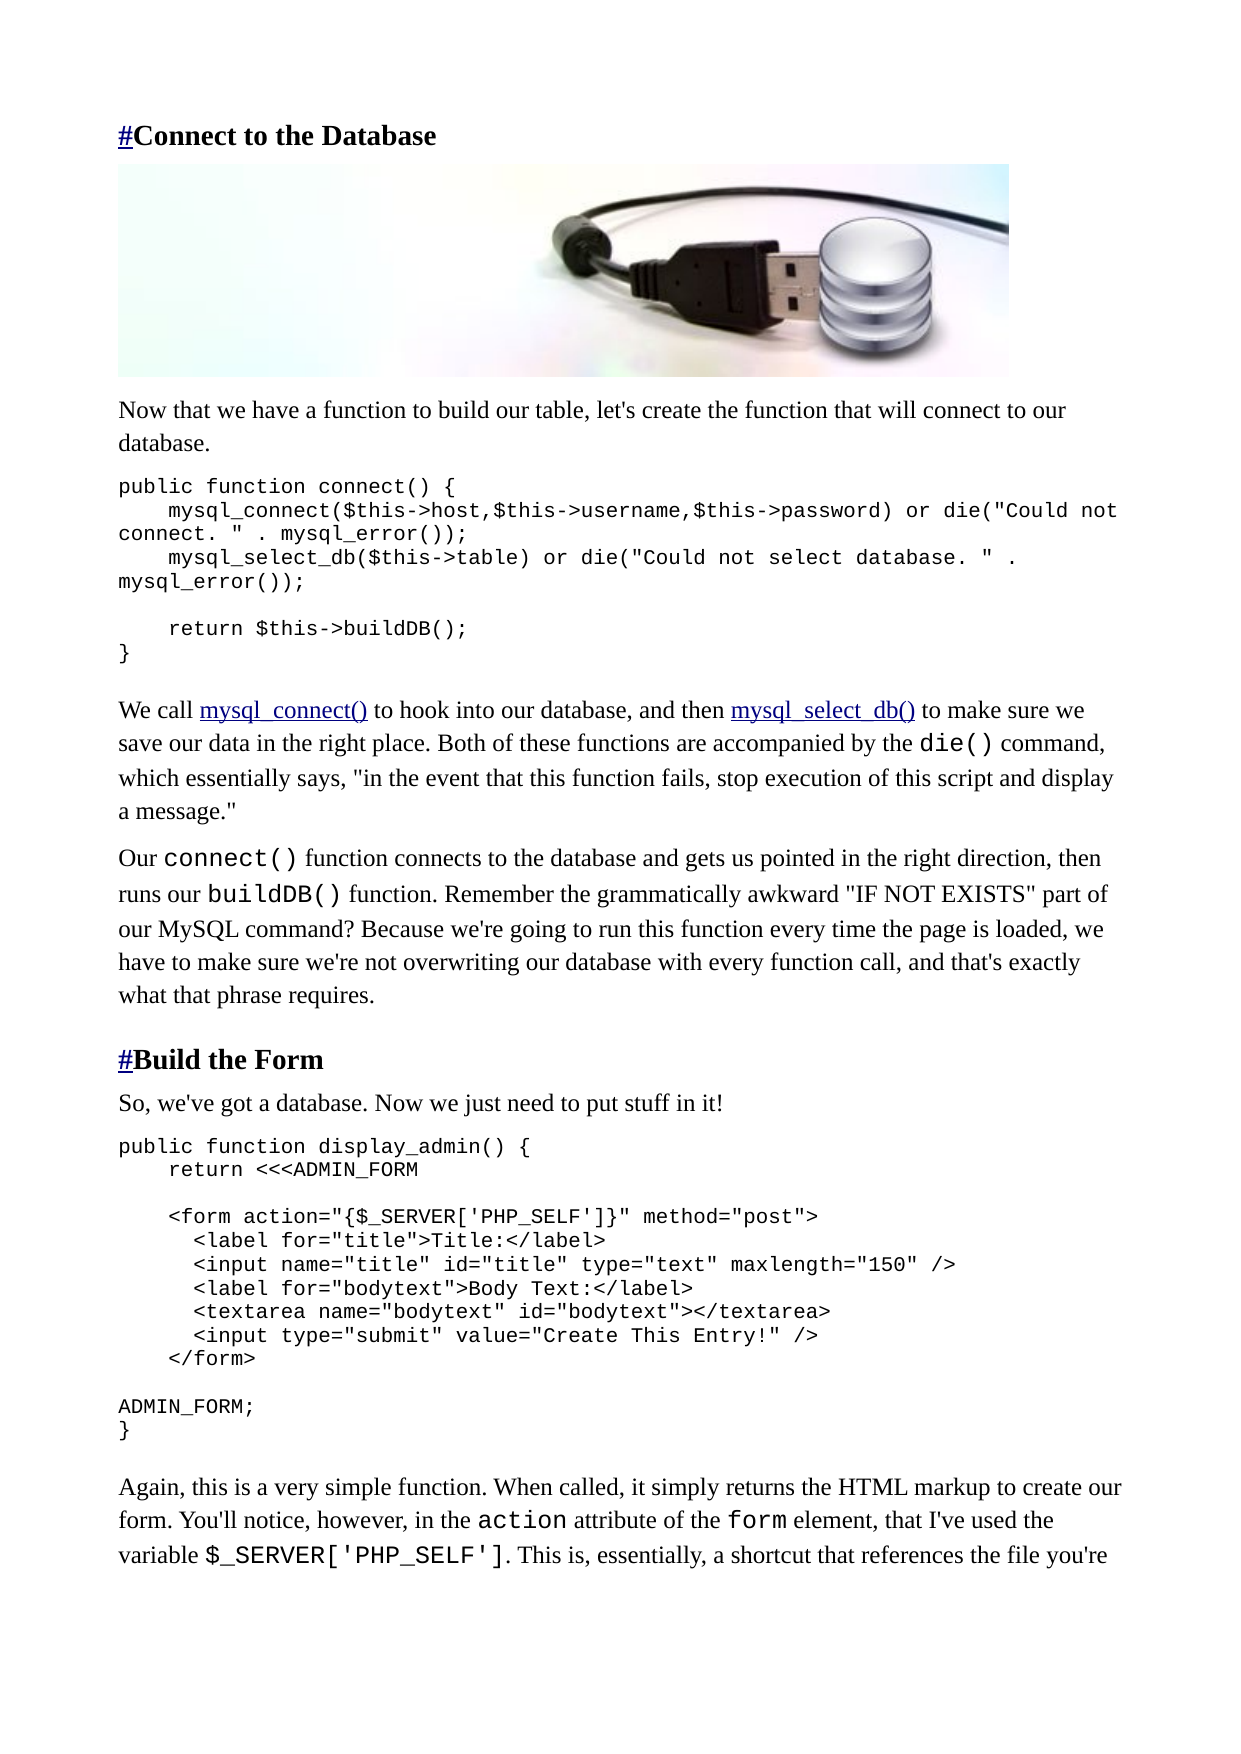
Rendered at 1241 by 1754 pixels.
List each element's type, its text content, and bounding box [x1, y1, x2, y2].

text } [118, 642, 1122, 665]
text ADMIN_FORM; [118, 1396, 1122, 1419]
text <form action="{$_SERVER['PHP_SELF']}" method="post"> [118, 1207, 1122, 1230]
text So, we've got a database. Now we just need to put stuff in it! [118, 1088, 1122, 1117]
text <input name="title" id="title" type="text" maxlength="150" /> [118, 1254, 1122, 1277]
text mysql_select_db($this->table) or die("Could not select database. " . mysql_error()); [118, 547, 1122, 594]
text public function connect() { [118, 476, 1122, 500]
text <input type="submit" value="Create This Entry!" /> [118, 1325, 1122, 1348]
text Now that we have a function to build our table, let's create the function that will connect to our database. [118, 396, 1122, 457]
subtitle #Build the Form [118, 1042, 1122, 1076]
text <label for="bodytext">Body Text:</label> [118, 1277, 1122, 1301]
text return <<<ADMIN_FORM [118, 1159, 1122, 1183]
text return $this->buildDB(); [118, 618, 1122, 642]
text mysql_connect($this->host,$this->username,$this->password) or die("Could not connect. " . mysql_error()); [118, 500, 1122, 547]
text Again, this is a very simple function. When called, it simply returns the HTML markup to create our form. You'll notice, however, in the action attribute of the form element, that I've used the variable $_SERVER['PHP_SELF']. This is, essentially, a shortcut that references the file you're [118, 1472, 1122, 1571]
text We call mysql_connect() to hook into our database, and then mysql_select_db() to make sure we save our data in the right place. Both of these functions are accompanied by the die() command, which essentially says, "in the event that this function fails, stop execution of this script and display a message." [118, 695, 1122, 825]
text </form> [118, 1348, 1122, 1372]
subtitle #Connect to the Database [118, 118, 1122, 152]
text Our connect() function connects to the database and gets us pointed in the right direction, then runs our buildDB() function. Remember the grammatically awkward "IF NOT EXISTS" part of our MySQL command? Because we're going to run this function every time the page is loaded, we have to make sure we're not overwriting our database with every function call, and that's exactly what that phrase requires. [118, 843, 1122, 1008]
text } [118, 1419, 1122, 1443]
text <label for="title">Title:</label> [118, 1230, 1122, 1254]
text <textarea name="bodytext" id="bodytext"></textarea> [118, 1301, 1122, 1325]
picture [118, 164, 1009, 377]
text public function display_admin() { [118, 1136, 1122, 1159]
